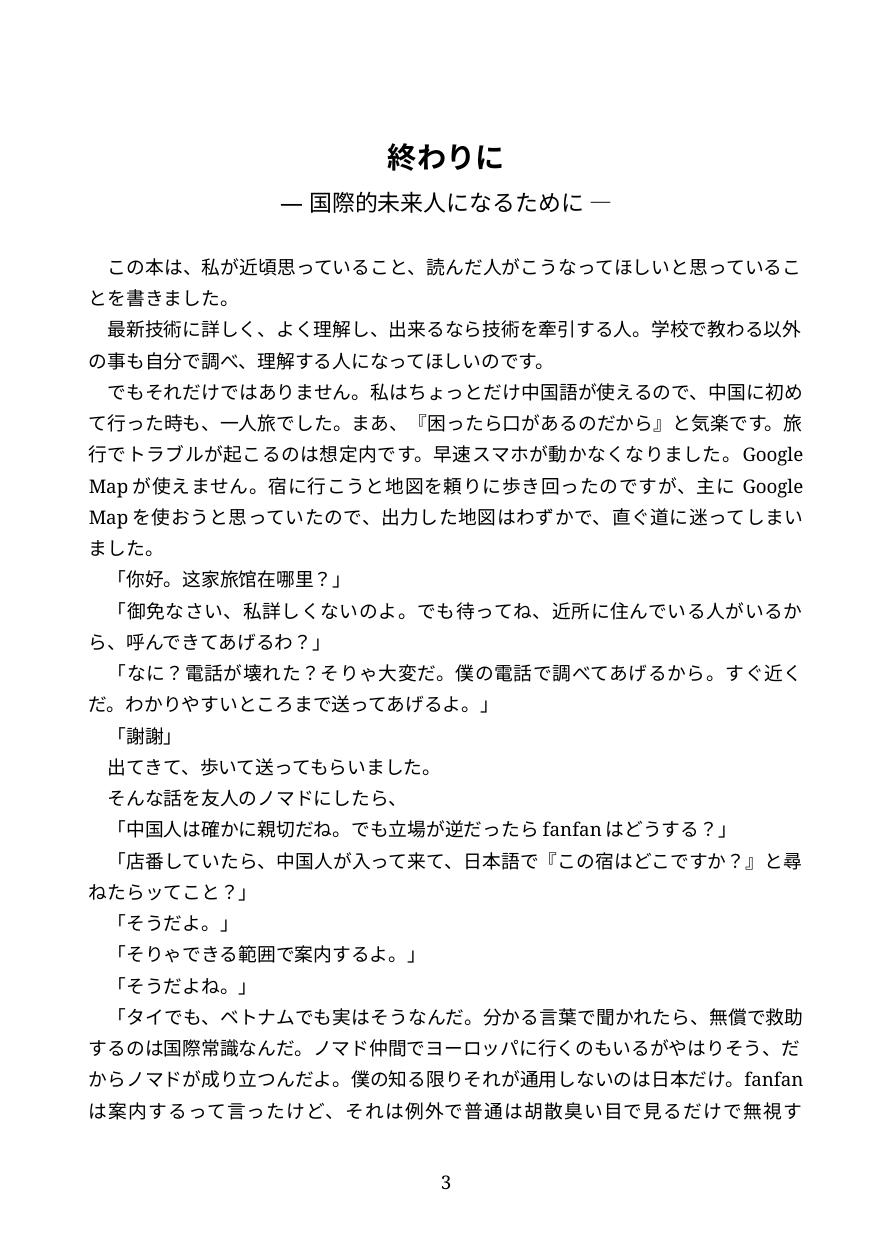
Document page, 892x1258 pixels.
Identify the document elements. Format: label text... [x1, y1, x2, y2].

text 「そうだよ。」 [88, 906, 803, 937]
text 「謝謝」 [88, 718, 803, 749]
text 「そりゃできる範囲で案内するよ。」 [88, 937, 803, 968]
text 「タイでも、ベトナムでも実はそうなんだ。分かる言葉で聞かれたら、無償で救助するのは国際常識なんだ。ノマド仲間でヨーロッパに行くのもいるがやはりそう、だからノマドが成り立つんだよ。僕の知る限りそれが通用しないのは日本だけ。fanfanは案内するって言ったけど、それは例外で普通は胡散臭い目で見るだけで無視す [88, 999, 803, 1124]
text でもそれだけではありません。私はちょっとだけ中国語が使えるので、中国に初めて行った時も、一人旅でした。まあ、『困ったら口があるのだから』と気楽です。旅行でトラブルが起こるのは想定内です。早速スマホが動かなくなりました。Google Mapが使えません。宿に行こうと地図を頼りに歩き回ったのですが、主にGoogle Mapを使おうと思っていたので、出力した地図はわずかで、直ぐ道に迷ってしまいました。 [88, 374, 803, 562]
text 最新技術に詳しく、よく理解し、出来るなら技術を牽引する人。学校で教わる以外の事も自分で調べ、理解する人になってほしいのです。 [88, 312, 803, 374]
text 「そうだよね。」 [88, 968, 803, 999]
text 「中国人は確かに親切だね。でも立場が逆だったらfanfanはどうする？」 [88, 812, 803, 843]
text 「你好。这家旅馆在哪里？」 [88, 562, 803, 593]
title 終わりに [88, 134, 803, 177]
subtitle ― 国際的未来人になるために ― [88, 185, 803, 218]
text 「店番していたら、中国人が入って来て、日本語で『この宿はどこですか？』と尋ねたらッてこと？」 [88, 843, 803, 906]
text 出てきて、歩いて送ってもらいました。 [88, 749, 803, 781]
text この本は、私が近頃思っていること、読んだ人がこうなってほしいと思っていることを書きました。 [88, 249, 803, 312]
text 「なに？電話が壊れた？そりゃ大変だ。僕の電話で調べてあげるから。すぐ近くだ。わかりやすいところまで送ってあげるよ。」 [88, 656, 803, 718]
text 「御免なさい、私詳しくないのよ。でも待ってね、近所に住んでいる人がいるから、呼んできてあげるわ？」 [88, 593, 803, 656]
text そんな話を友人のノマドにしたら、 [88, 781, 803, 812]
